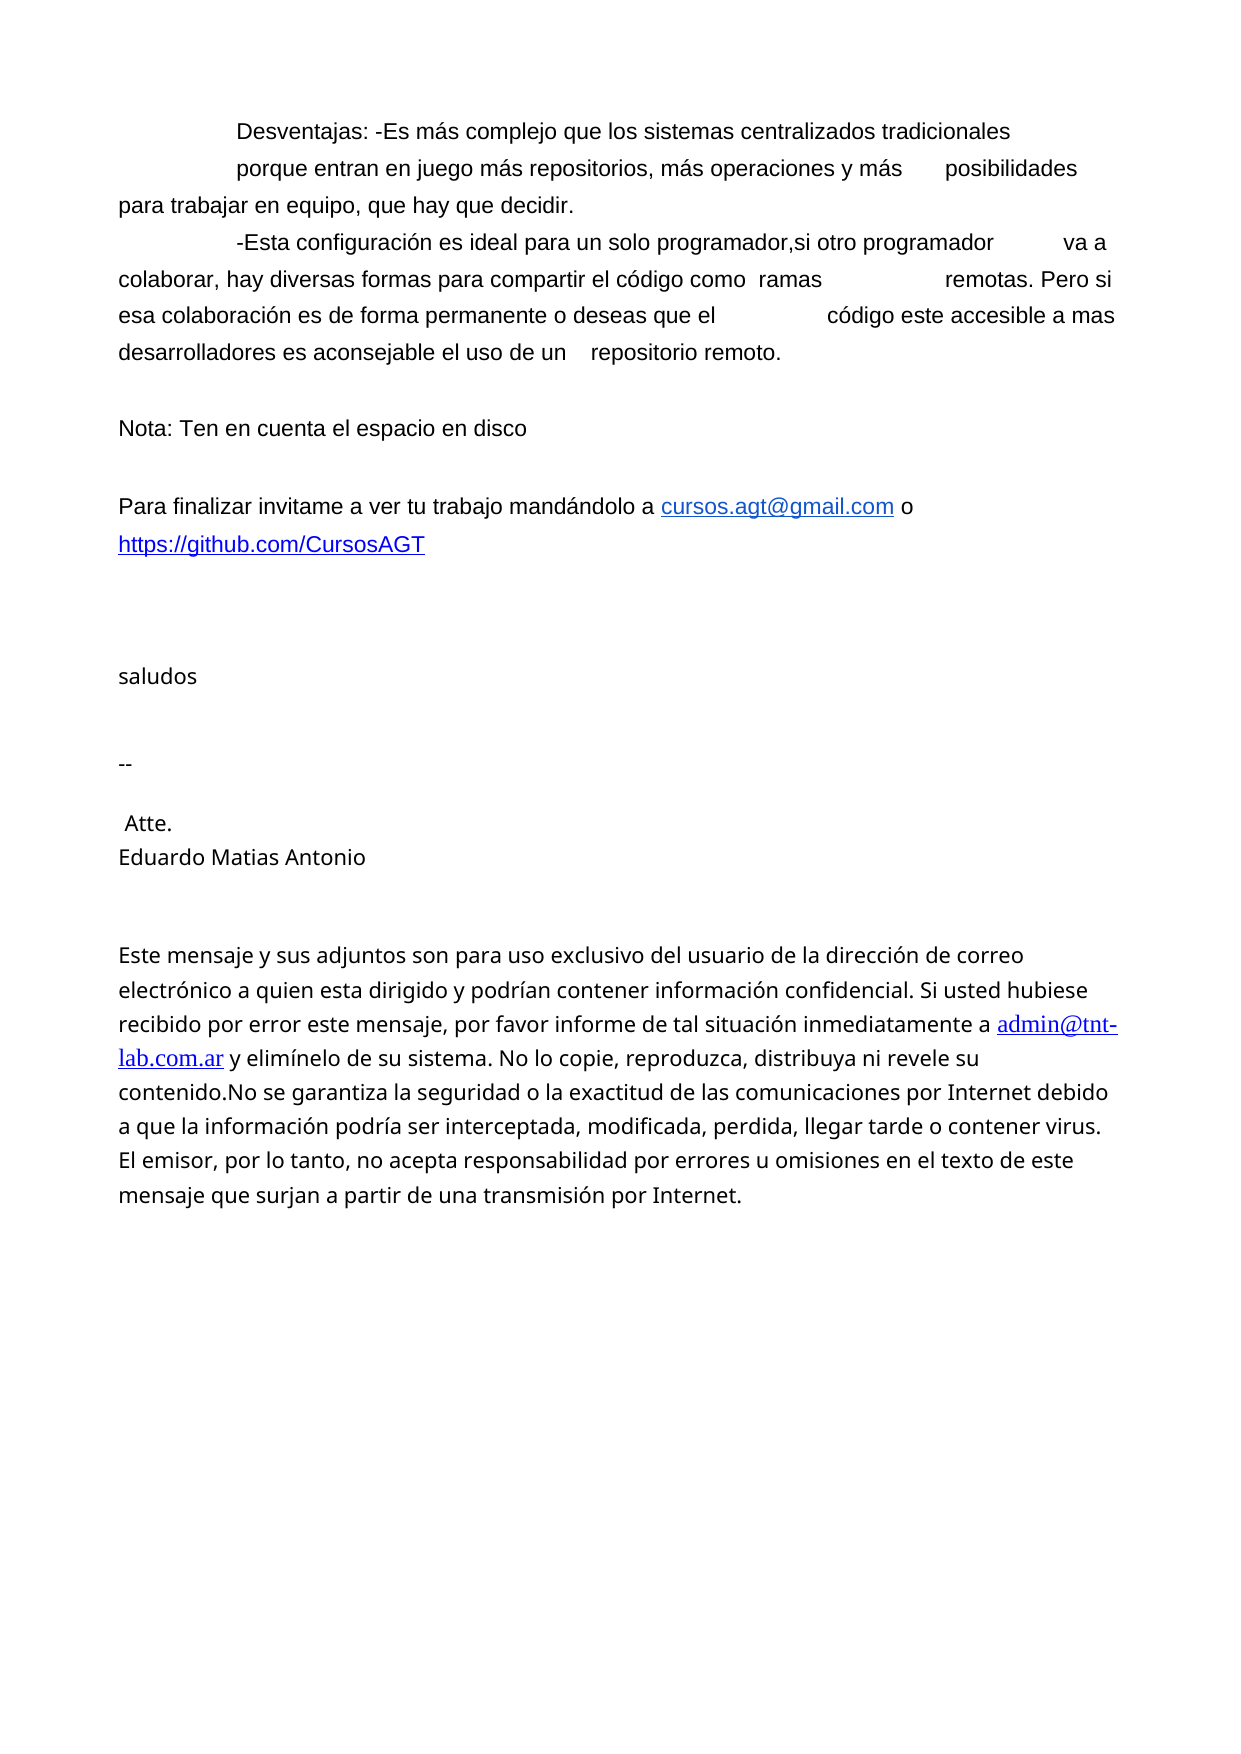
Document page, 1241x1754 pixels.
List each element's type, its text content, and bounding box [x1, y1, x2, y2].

text -- [118, 748, 1122, 778]
text Este mensaje y sus adjuntos son para uso exclusivo del usuario de la dirección de correo electrónico a quien esta dirigido y podrían contener información confidencial. Si usted hubiese recibido por error este mensaje, por favor informe de tal situación inmediatamente a admin@tnt-lab.com.ar y elimínelo de su sistema. No lo copie, reproduzca, distribuya ni revele su contenido.No se garantiza la seguridad o la exactitud de las comunicaciones por Internet debido a que la información podría ser interceptada, modificada, perdida, llegar tarde o contener virus. El emisor, por lo tanto, no acepta responsabilidad por errores u omisiones en el texto de este mensaje que surjan a partir de una transmisión por Internet. [118, 940, 1122, 1209]
text -Esta configuración es ideal para un solo programador,si otro programador va a colaborar, hay diversas formas para compartir el código como ramas remotas. Pero si esa colaboración es de forma permanente o deseas que el código este accesible a mas desarrolladores es aconsejable el uso de un repositorio remoto. [118, 229, 1122, 366]
text Eduardo Matias Antonio [118, 842, 1122, 872]
text Nota: Ten en cuenta el espacio en disco [118, 415, 1122, 442]
text Para finalizar invitame a ver tu trabajo mandándolo a cursos.agt@gmail.com o https://github.com/CursosAGT [118, 491, 1122, 557]
text saludos [118, 661, 1122, 691]
text Desventajas: -Es más complejo que los sistemas centralizados tradicionales porque entran en juego más repositorios, más operaciones y más posibilidades para trabajar en equipo, que hay que decidir. [118, 118, 1122, 218]
text Atte. [118, 808, 1122, 837]
